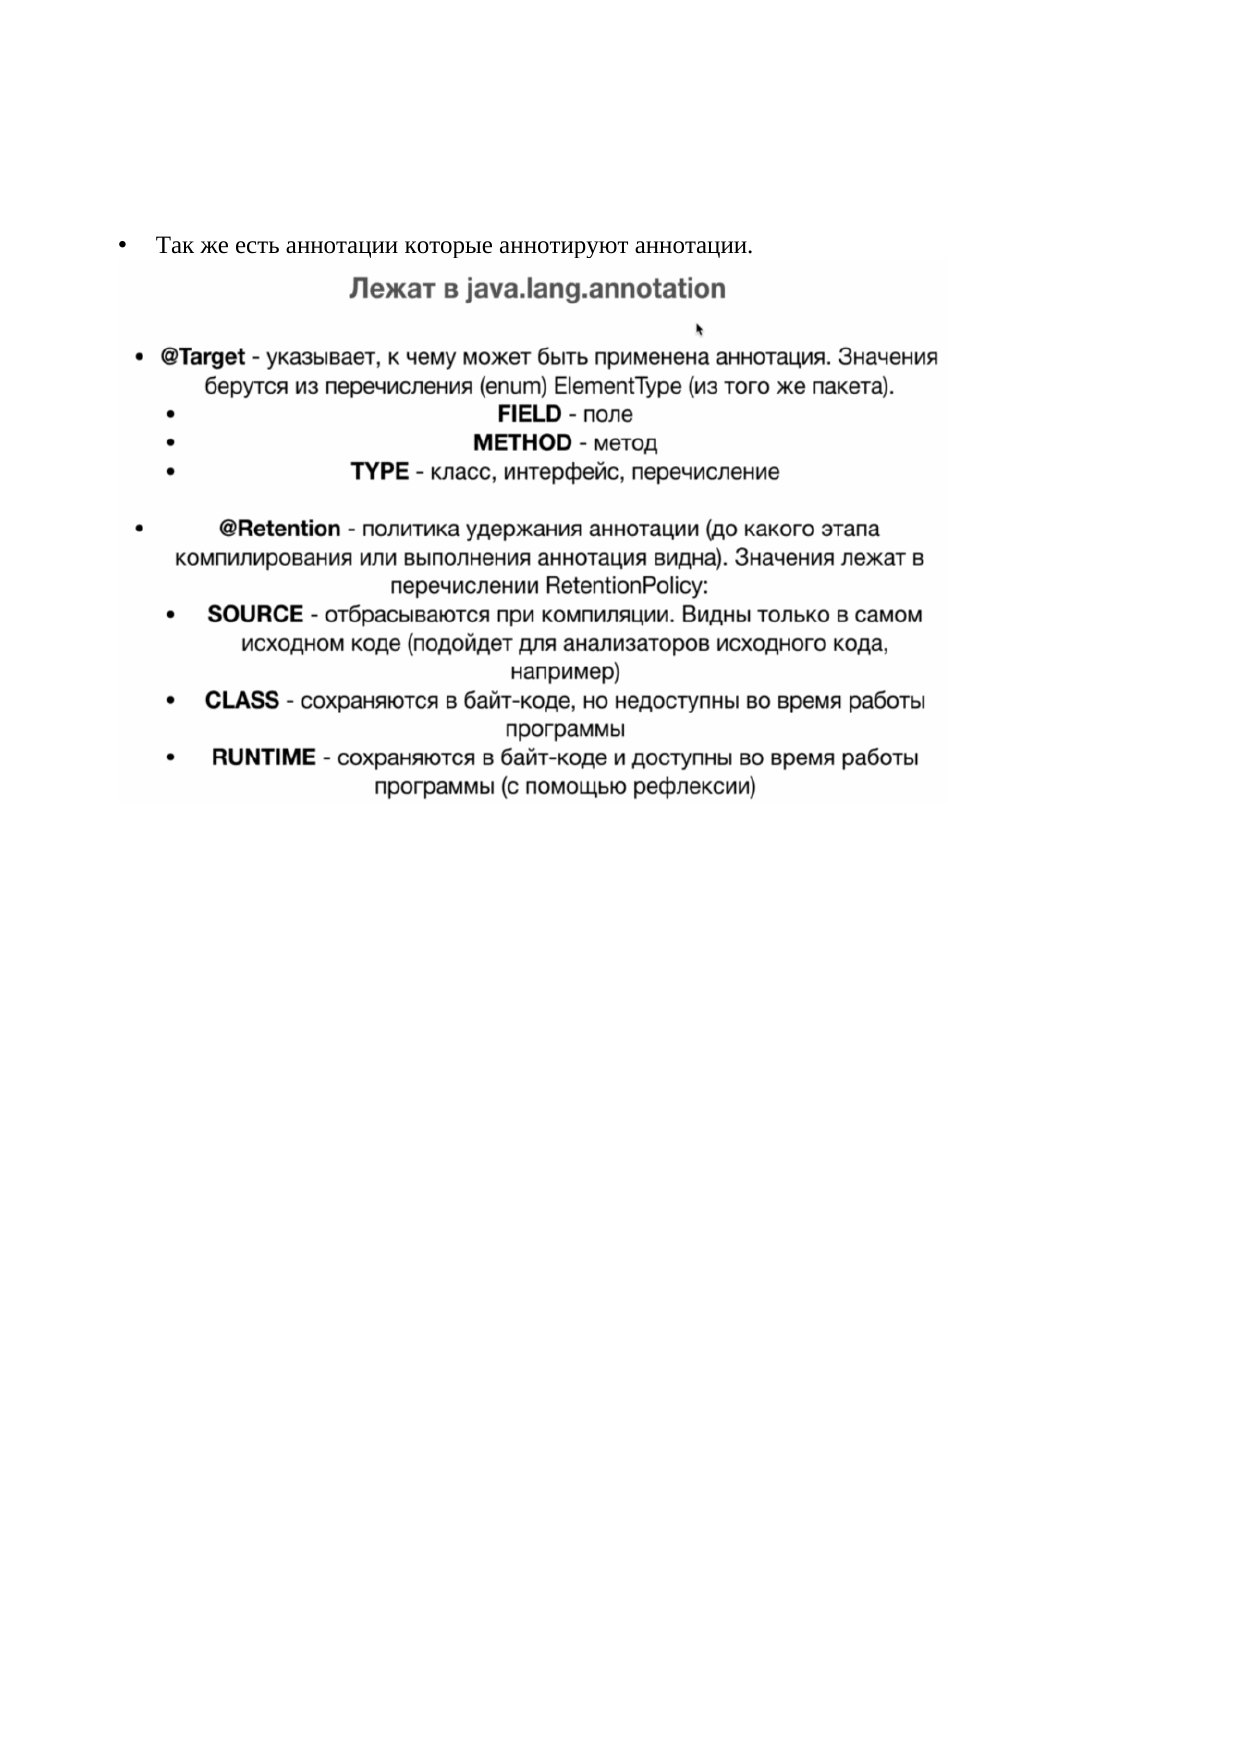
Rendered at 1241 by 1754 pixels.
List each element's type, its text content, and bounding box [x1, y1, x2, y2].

list Так же есть аннотации которые аннотируют аннотации. [81, 230, 1122, 259]
